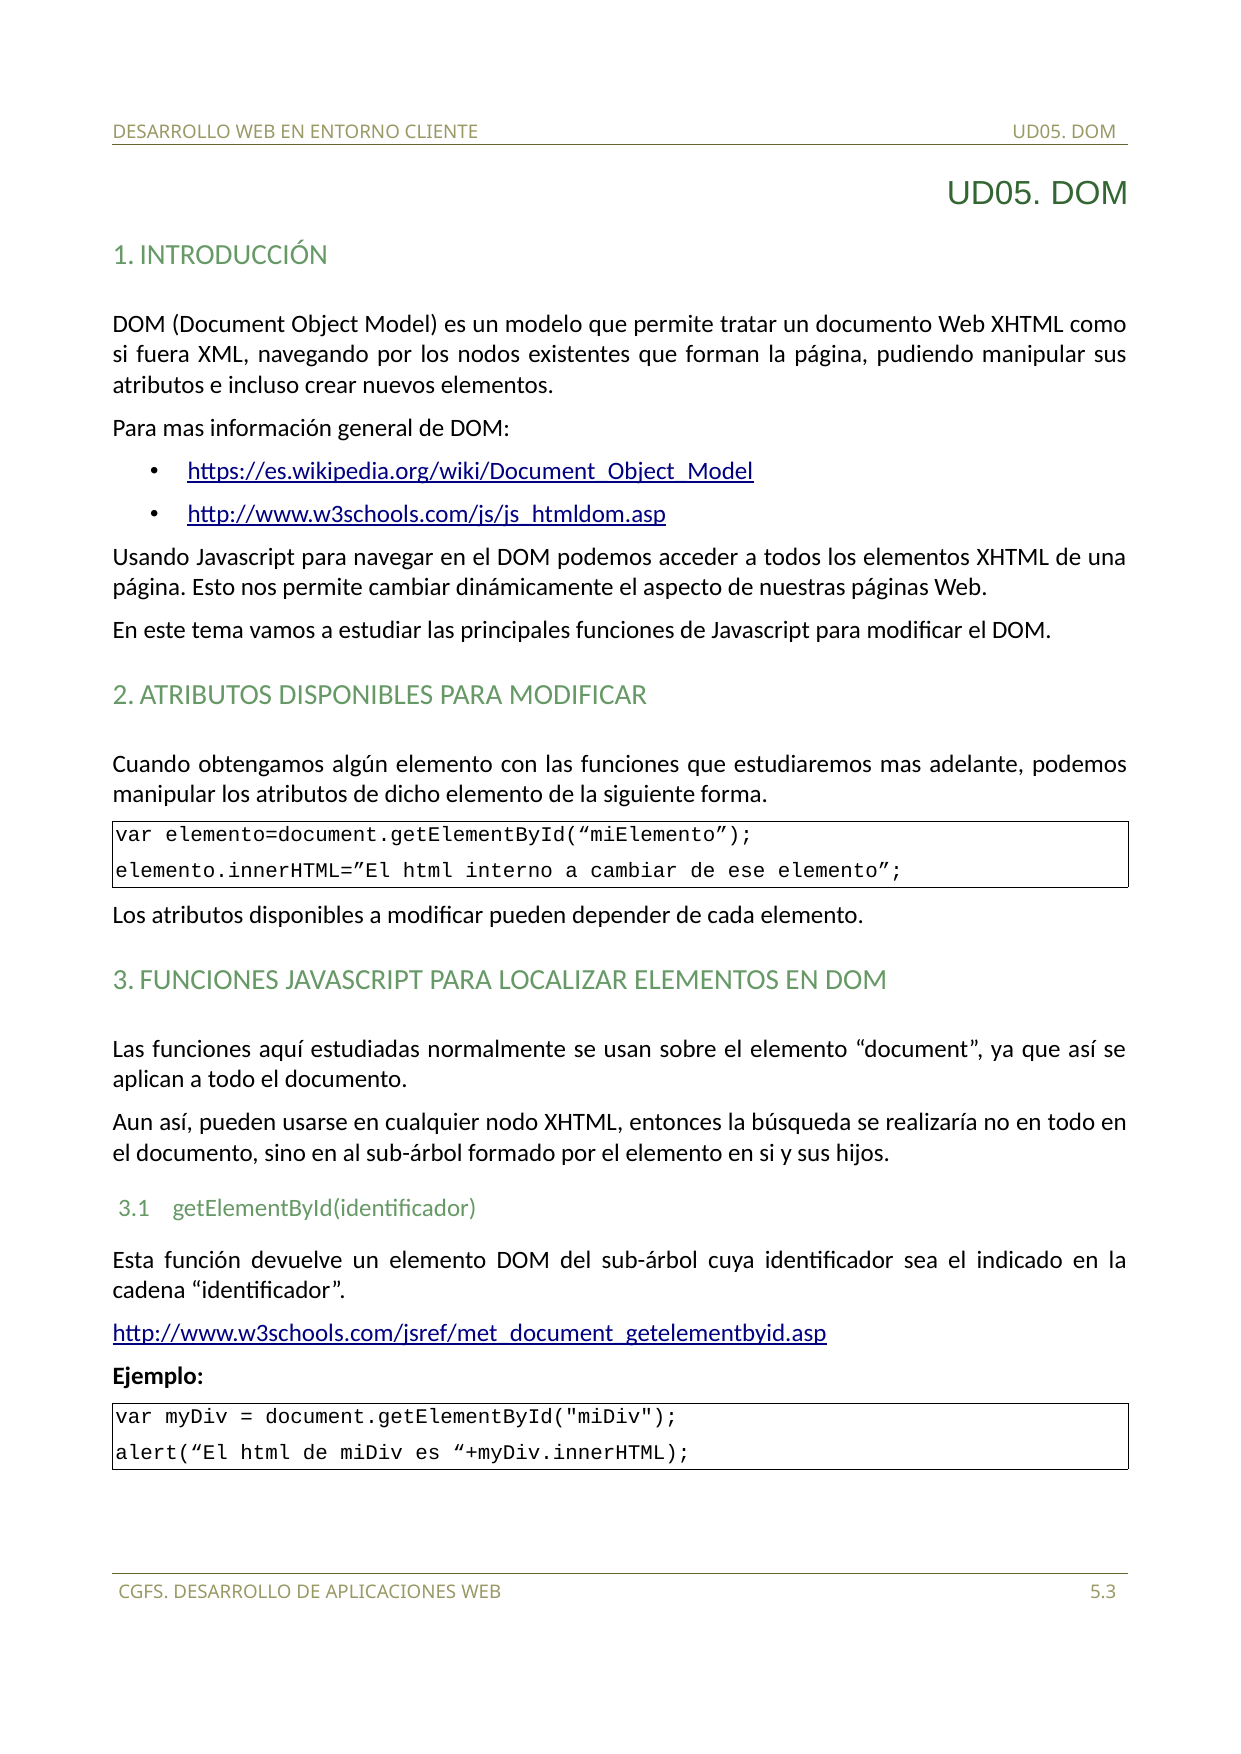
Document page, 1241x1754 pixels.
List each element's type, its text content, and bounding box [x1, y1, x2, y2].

text Esta función devuelve un elemento DOM del sub-árbol cuya identificador sea el indicado en la cadena “identificador”. [112, 1244, 1128, 1305]
text elemento.innerHTML=”El html interno a cambiar de ese elemento”; [113, 857, 1128, 887]
list https://es.wikipedia.org/wiki/Document_Object_Model [150, 455, 1128, 486]
text Usando Javascript para navegar en el DOM podemos acceder a todos los elementos XHTML de una página. Esto nos permite cambiar dinámicamente el aspecto de nuestras páginas Web. [112, 541, 1128, 602]
text http://www.w3schools.com/jsref/met_document_getelementbyid.asp [112, 1317, 1128, 1348]
subtitle getElementById(identificador) [112, 1192, 1128, 1223]
text var elemento=document.getElementById(“miElemento”); [113, 822, 1128, 848]
subtitle Funciones Javascript para localizar elementos en DOM [112, 961, 1128, 997]
text var myDiv = document.getElementById("miDiv"); [113, 1404, 1128, 1430]
list http://www.w3schools.com/js/js_htmldom.asp [150, 498, 1128, 528]
subtitle Introducción [112, 236, 1128, 272]
text Cuando obtengamos algún elemento con las funciones que estudiaremos mas adelante, podemos manipular los atributos de dicho elemento de la siguiente forma. [112, 748, 1128, 809]
text DOM (Document Object Model) es un modelo que permite tratar un documento Web XHTML como si fuera XML, navegando por los nodos existentes que forman la página, pudiendo manipular sus atributos e incluso crear nuevos elementos. [112, 308, 1128, 400]
text UD05. DOM [112, 173, 1128, 212]
text alert(“El html de miDiv es “+myDiv.innerHTML); [113, 1439, 1128, 1469]
text Los atributos disponibles a modificar pueden depender de cada elemento. [112, 899, 1128, 930]
text Para mas información general de DOM: [112, 412, 1128, 443]
text Aun así, pueden usarse en cualquier nodo XHTML, entonces la búsqueda se realizaría no en todo en el documento, sino en al sub-árbol formado por el elemento en si y sus hijos. [112, 1106, 1128, 1167]
text Las funciones aquí estudiadas normalmente se usan sobre el elemento “document”, ya que así se aplican a todo el documento. [112, 1033, 1128, 1094]
text Ejemplo: [112, 1360, 1128, 1391]
subtitle Atributos disponibles para modificar [112, 676, 1128, 712]
text En este tema vamos a estudiar las principales funciones de Javascript para modificar el DOM. [112, 614, 1128, 645]
